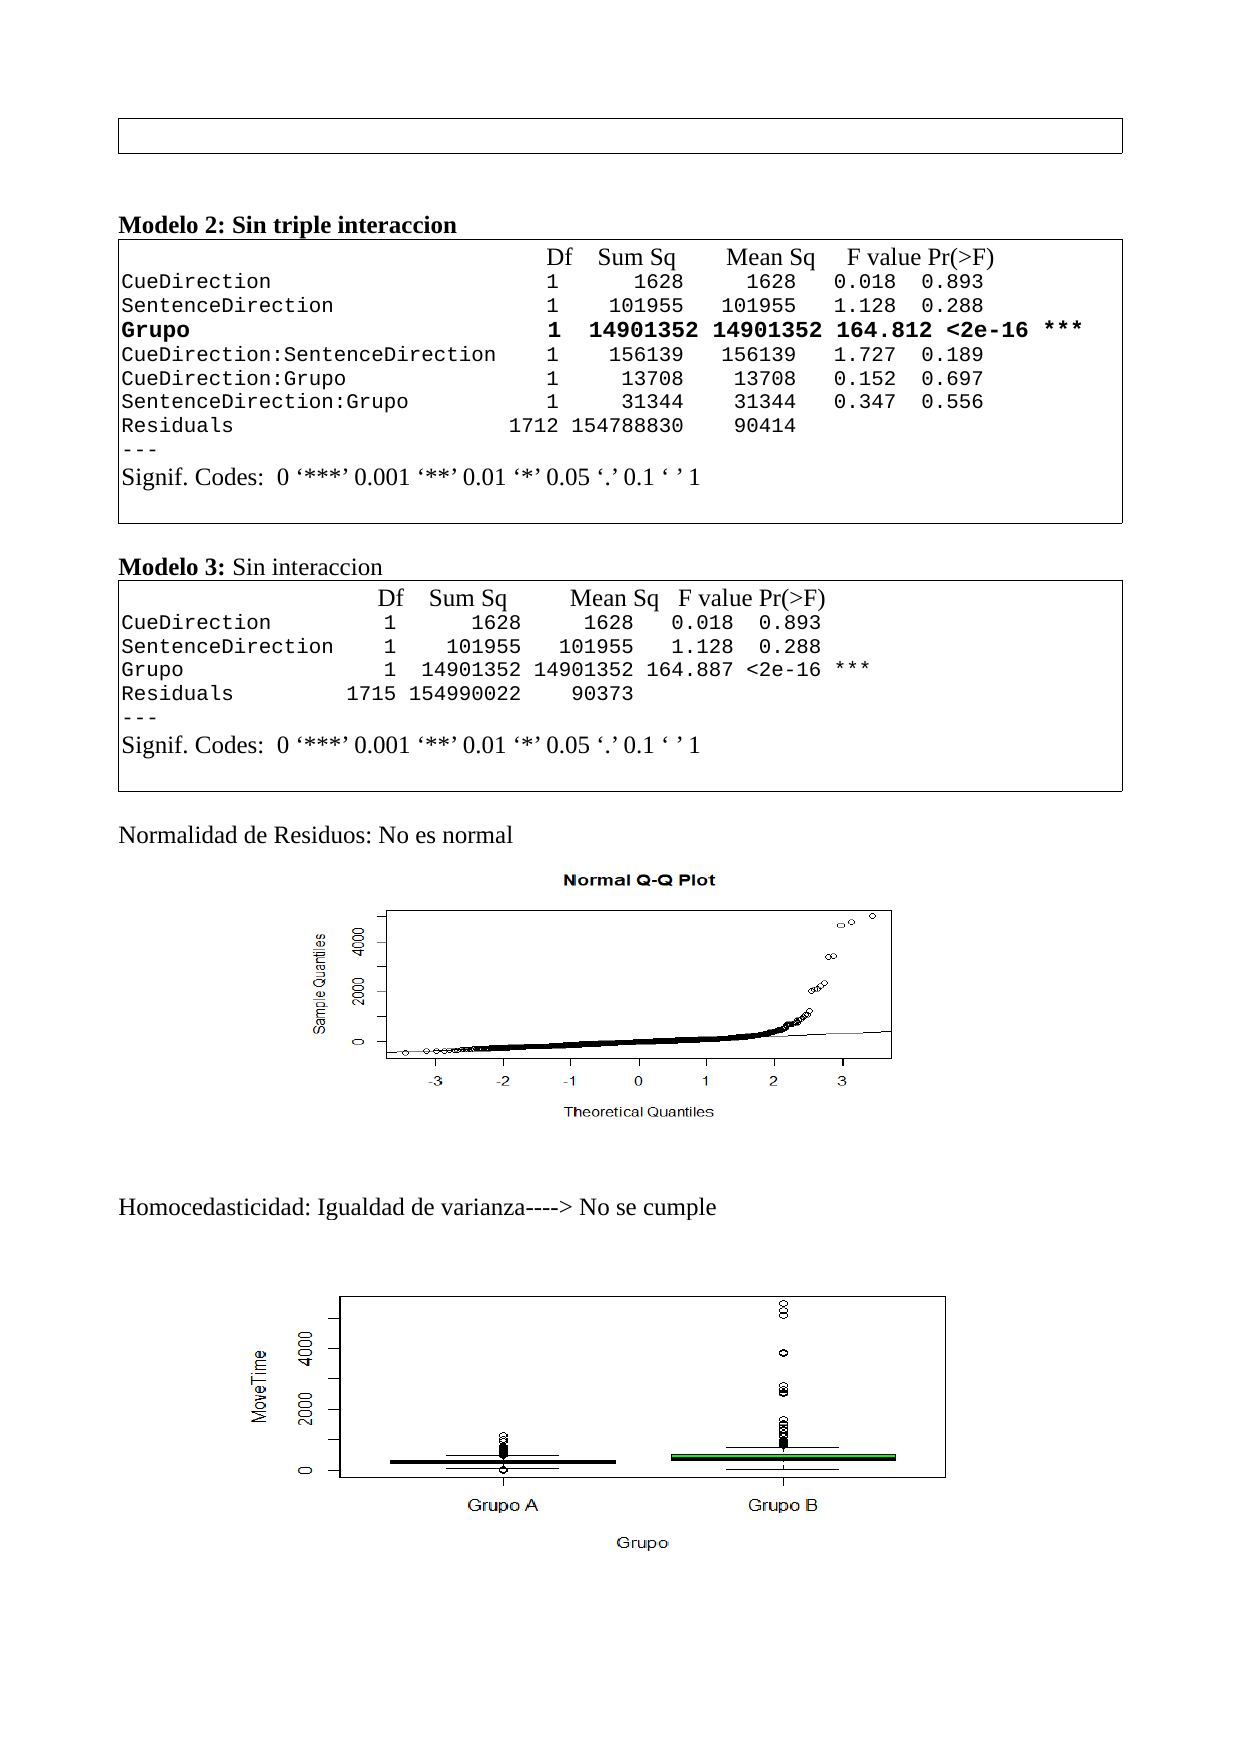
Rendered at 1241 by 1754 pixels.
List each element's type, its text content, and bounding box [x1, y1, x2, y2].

text Signif. Codes: 0 ‘***’ 0.001 ‘**’ 0.01 ‘*’ 0.05 ‘.’ 0.1 ‘ ’ 1 [119, 727, 1122, 759]
picture [307, 848, 933, 1135]
picture [244, 1220, 996, 1571]
text Grupo 1 14901352 14901352 164.887 <2e-16 *** [119, 656, 1122, 680]
text SentenceDirection 1 101955 101955 1.128 0.288 [119, 633, 1122, 656]
text Normalidad de Residuos: No es normal [118, 820, 1122, 848]
text Residuals 1712 154788830 90414 [119, 412, 1122, 436]
text CueDirection 1 1628 1628 0.018 0.893 [119, 609, 1122, 633]
text --- [119, 704, 1122, 727]
text CueDirection:Grupo 1 13708 13708 0.152 0.697 [119, 365, 1122, 388]
text SentenceDirection:Grupo 1 31344 31344 0.347 0.556 [119, 388, 1122, 412]
text Residuals 1715 154990022 90373 [119, 680, 1122, 704]
text Df Sum Sq Mean Sq F value Pr(>F) [119, 581, 1122, 609]
text CueDirection:SentenceDirection 1 156139 156139 1.727 0.189 [119, 341, 1122, 365]
text Homocedasticidad: Igualdad de varianza----> No se cumple [118, 1192, 1122, 1220]
text Df Sum Sq Mean Sq F value Pr(>F) [119, 240, 1122, 268]
text Modelo 2: Sin triple interaccion [118, 210, 1122, 239]
text Signif. Codes: 0 ‘***’ 0.001 ‘**’ 0.01 ‘*’ 0.05 ‘.’ 0.1 ‘ ’ 1 [119, 459, 1122, 491]
text --- [119, 436, 1122, 459]
text CueDirection 1 1628 1628 0.018 0.893 [119, 268, 1122, 292]
text SentenceDirection 1 101955 101955 1.128 0.288 [119, 292, 1122, 315]
text Modelo 3: Sin interaccion [118, 552, 1122, 580]
text Grupo 1 14901352 14901352 164.812 <2e-16 *** [119, 315, 1122, 341]
